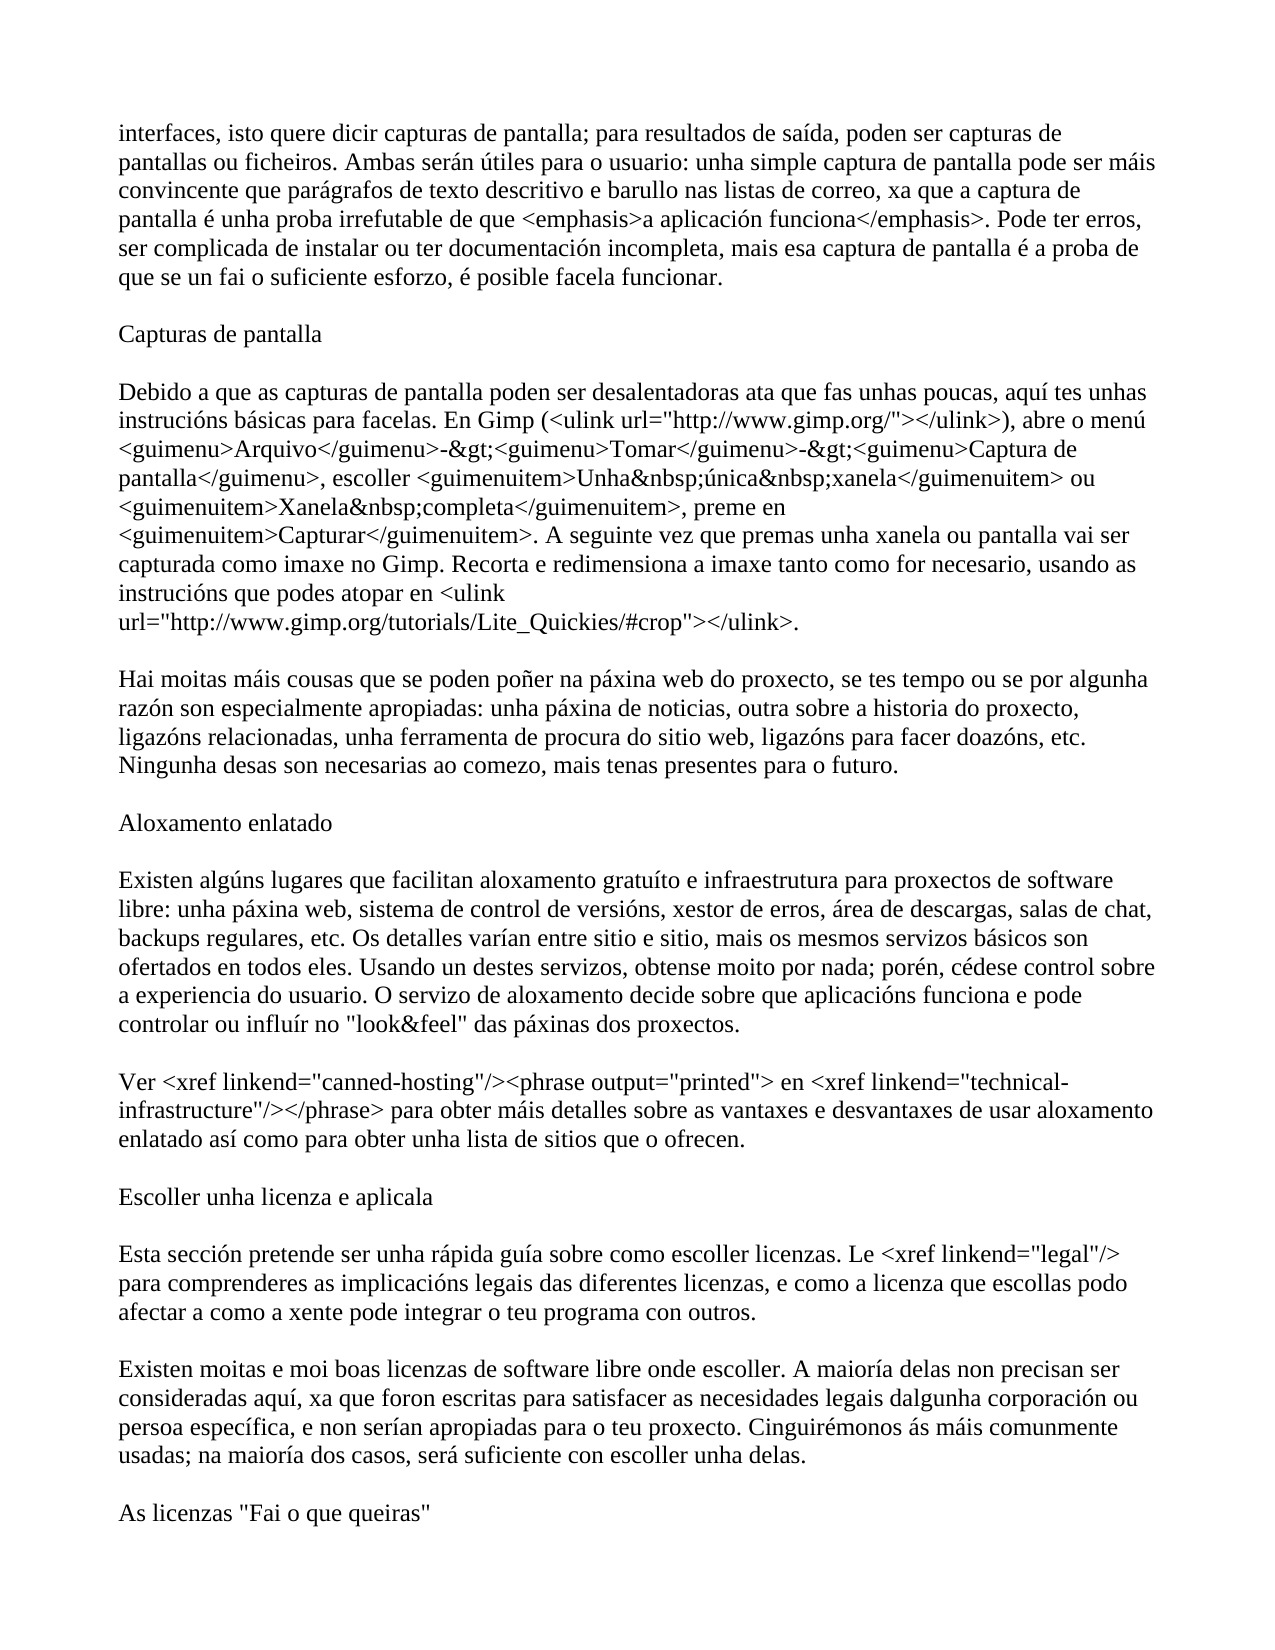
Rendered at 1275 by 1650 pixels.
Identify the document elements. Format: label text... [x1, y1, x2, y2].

text Aloxamento enlatado [118, 808, 1157, 837]
text Capturas de pantalla [118, 319, 1157, 348]
text Escoller unha licenza e aplicala [118, 1182, 1157, 1211]
text Ver <xref linkend="canned-hosting"/><phrase output="printed"> en <xref linkend="technical-infrastructure"/></phrase> para obter máis detalles sobre as vantaxes e desvantaxes de usar aloxamento enlatado así como para obter unha lista de sitios que o ofrecen. [118, 1067, 1157, 1153]
text As licenzas "Fai o que queiras" [118, 1498, 1157, 1527]
text Hai moitas máis cousas que se poden poñer na páxina web do proxecto, se tes tempo ou se por algunha razón son especialmente apropiadas: unha páxina de noticias, outra sobre a historia do proxecto, ligazóns relacionadas, unha ferramenta de procura do sitio web, ligazóns para facer doazóns, etc. Ningunha desas son necesarias ao comezo, mais tenas presentes para o futuro. [118, 664, 1157, 779]
text Esta sección pretende ser unha rápida guía sobre como escoller licenzas. Le <xref linkend="legal"/> para comprenderes as implicacións legais das diferentes licenzas, e como a licenza que escollas podo afectar a como a xente pode integrar o teu programa con outros. [118, 1239, 1157, 1326]
text Existen moitas e moi boas licenzas de software libre onde escoller. A maioría delas non precisan ser consideradas aquí, xa que foron escritas para satisfacer as necesidades legais dalgunha corporación ou persoa específica, e non serían apropiadas para o teu proxecto. Cinguirémonos ás máis comunmente usadas; na maioría dos casos, será suficiente con escoller unha delas. [118, 1354, 1157, 1469]
text Debido a que as capturas de pantalla poden ser desalentadoras ata que fas unhas poucas, aquí tes unhas instrucións básicas para facelas. En Gimp (<ulink url="http://www.gimp.org/"></ulink>), abre o menú <guimenu>Arquivo</guimenu>-&gt;<guimenu>Tomar</guimenu>-&gt;<guimenu>Captura de pantalla</guimenu>, escoller <guimenuitem>Unha&nbsp;única&nbsp;xanela</guimenuitem> ou <guimenuitem>Xanela&nbsp;completa</guimenuitem>, preme en <guimenuitem>Capturar</guimenuitem>. A seguinte vez que premas unha xanela ou pantalla vai ser capturada como imaxe no Gimp. Recorta e redimensiona a imaxe tanto como for necesario, usando as instrucións que podes atopar en <ulink url="http://www.gimp.org/tutorials/Lite_Quickies/#crop"></ulink>. [118, 377, 1157, 636]
text interfaces, isto quere dicir capturas de pantalla; para resultados de saída, poden ser capturas de pantallas ou ficheiros. Ambas serán útiles para o usuario: unha simple captura de pantalla pode ser máis convincente que parágrafos de texto descritivo e barullo nas listas de correo, xa que a captura de pantalla é unha proba irrefutable de que <emphasis>a aplicación funciona</emphasis>. Pode ter erros, ser complicada de instalar ou ter documentación incompleta, mais esa captura de pantalla é a proba de que se un fai o suficiente esforzo, é posible facela funcionar. [118, 118, 1157, 291]
text Existen algúns lugares que facilitan aloxamento gratuíto e infraestrutura para proxectos de software libre: unha páxina web, sistema de control de versións, xestor de erros, área de descargas, salas de chat, backups regulares, etc. Os detalles varían entre sitio e sitio, mais os mesmos servizos básicos son ofertados en todos eles. Usando un destes servizos, obtense moito por nada; porén, cédese control sobre a experiencia do usuario. O servizo de aloxamento decide sobre que aplicacións funciona e pode controlar ou influír no "look&feel" das páxinas dos proxectos. [118, 866, 1157, 1038]
